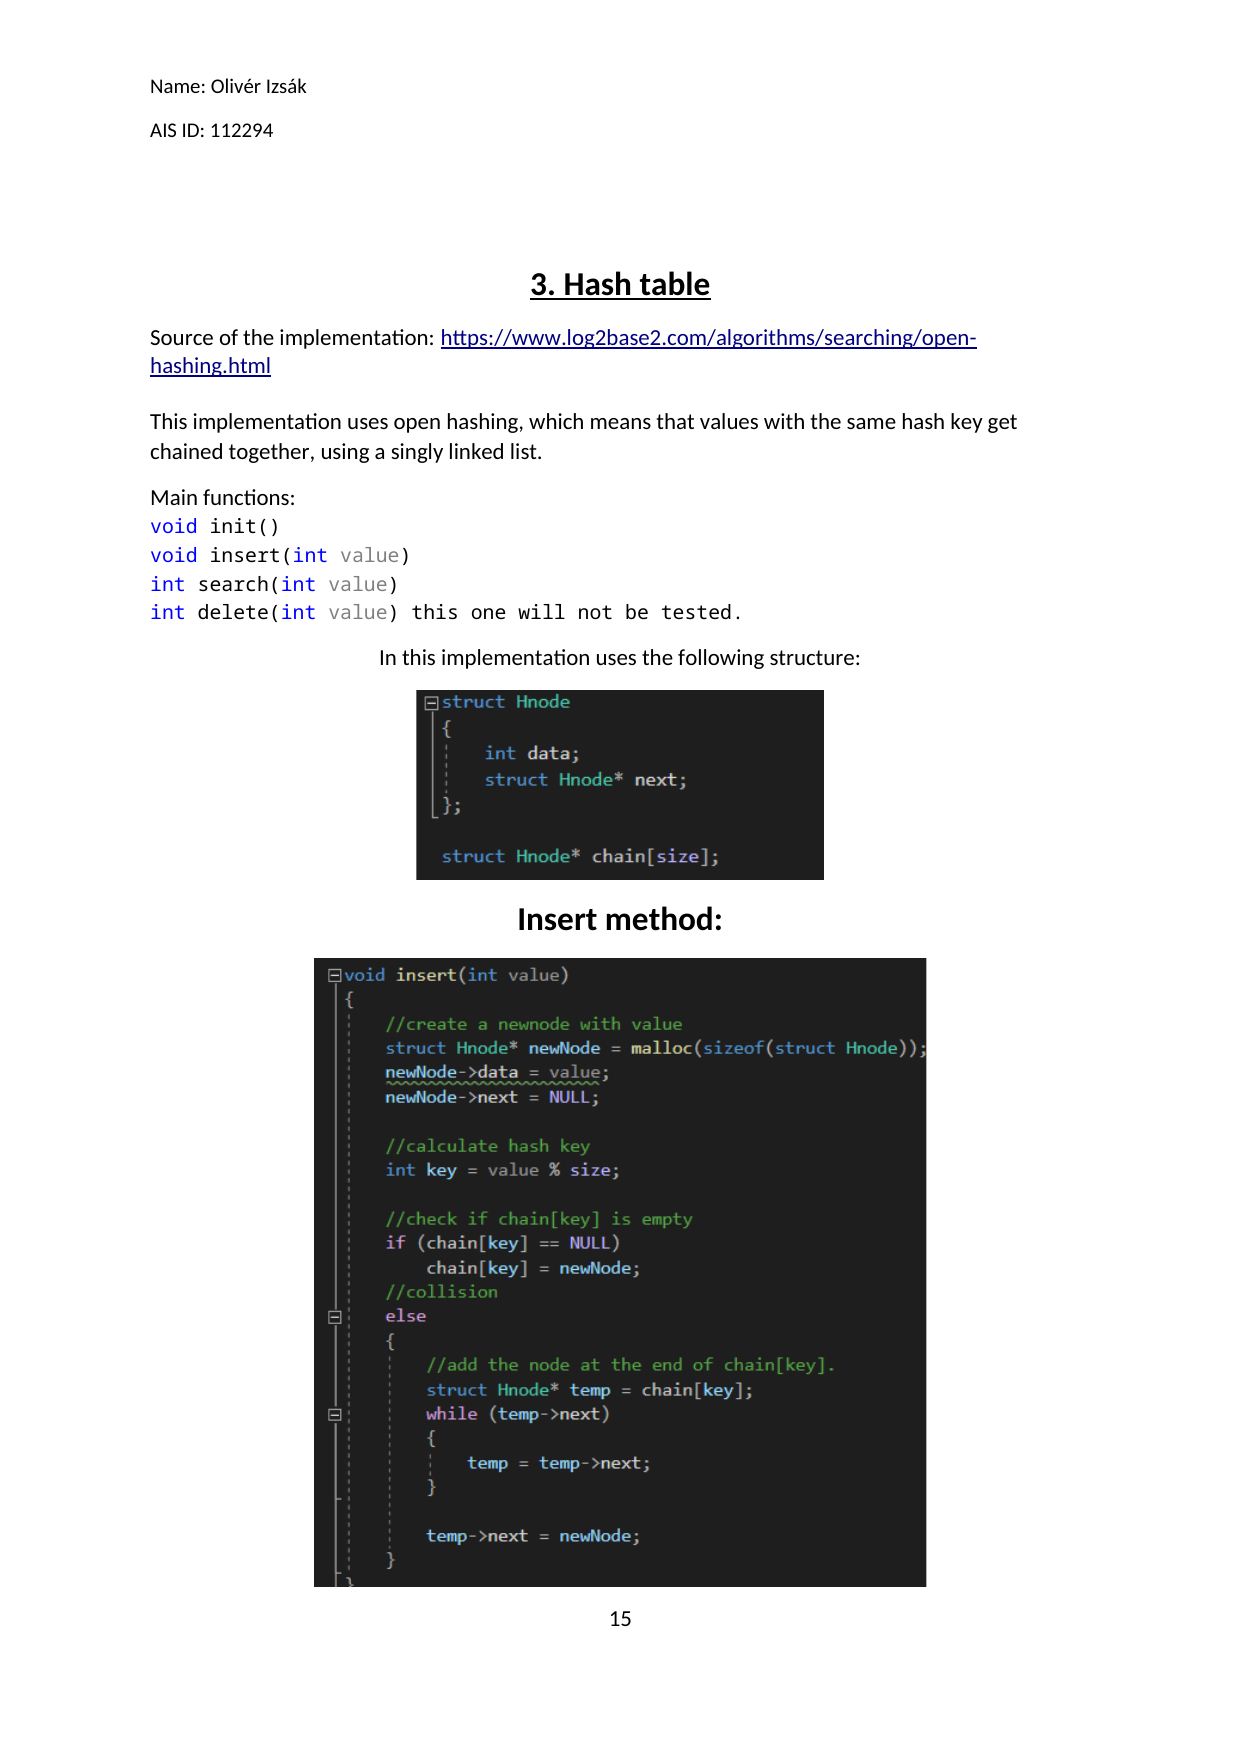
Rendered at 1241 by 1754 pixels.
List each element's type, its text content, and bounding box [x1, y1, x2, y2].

text Insert method: [150, 898, 1090, 939]
text This implementation uses open hashing, which means that values with the same hash key get chained together, using a singly linked list. [150, 407, 1090, 465]
text Source of the implementation: https://www.log2base2.com/algorithms/searching/open-hashing.html [150, 323, 1090, 379]
text 3. Hash table [150, 263, 1090, 304]
text Main functions: void init() void insert(int value) int search(int value) int delete(int value) this one will not be tested. [150, 483, 1090, 625]
text In this implementation uses the following structure: [150, 643, 1090, 672]
